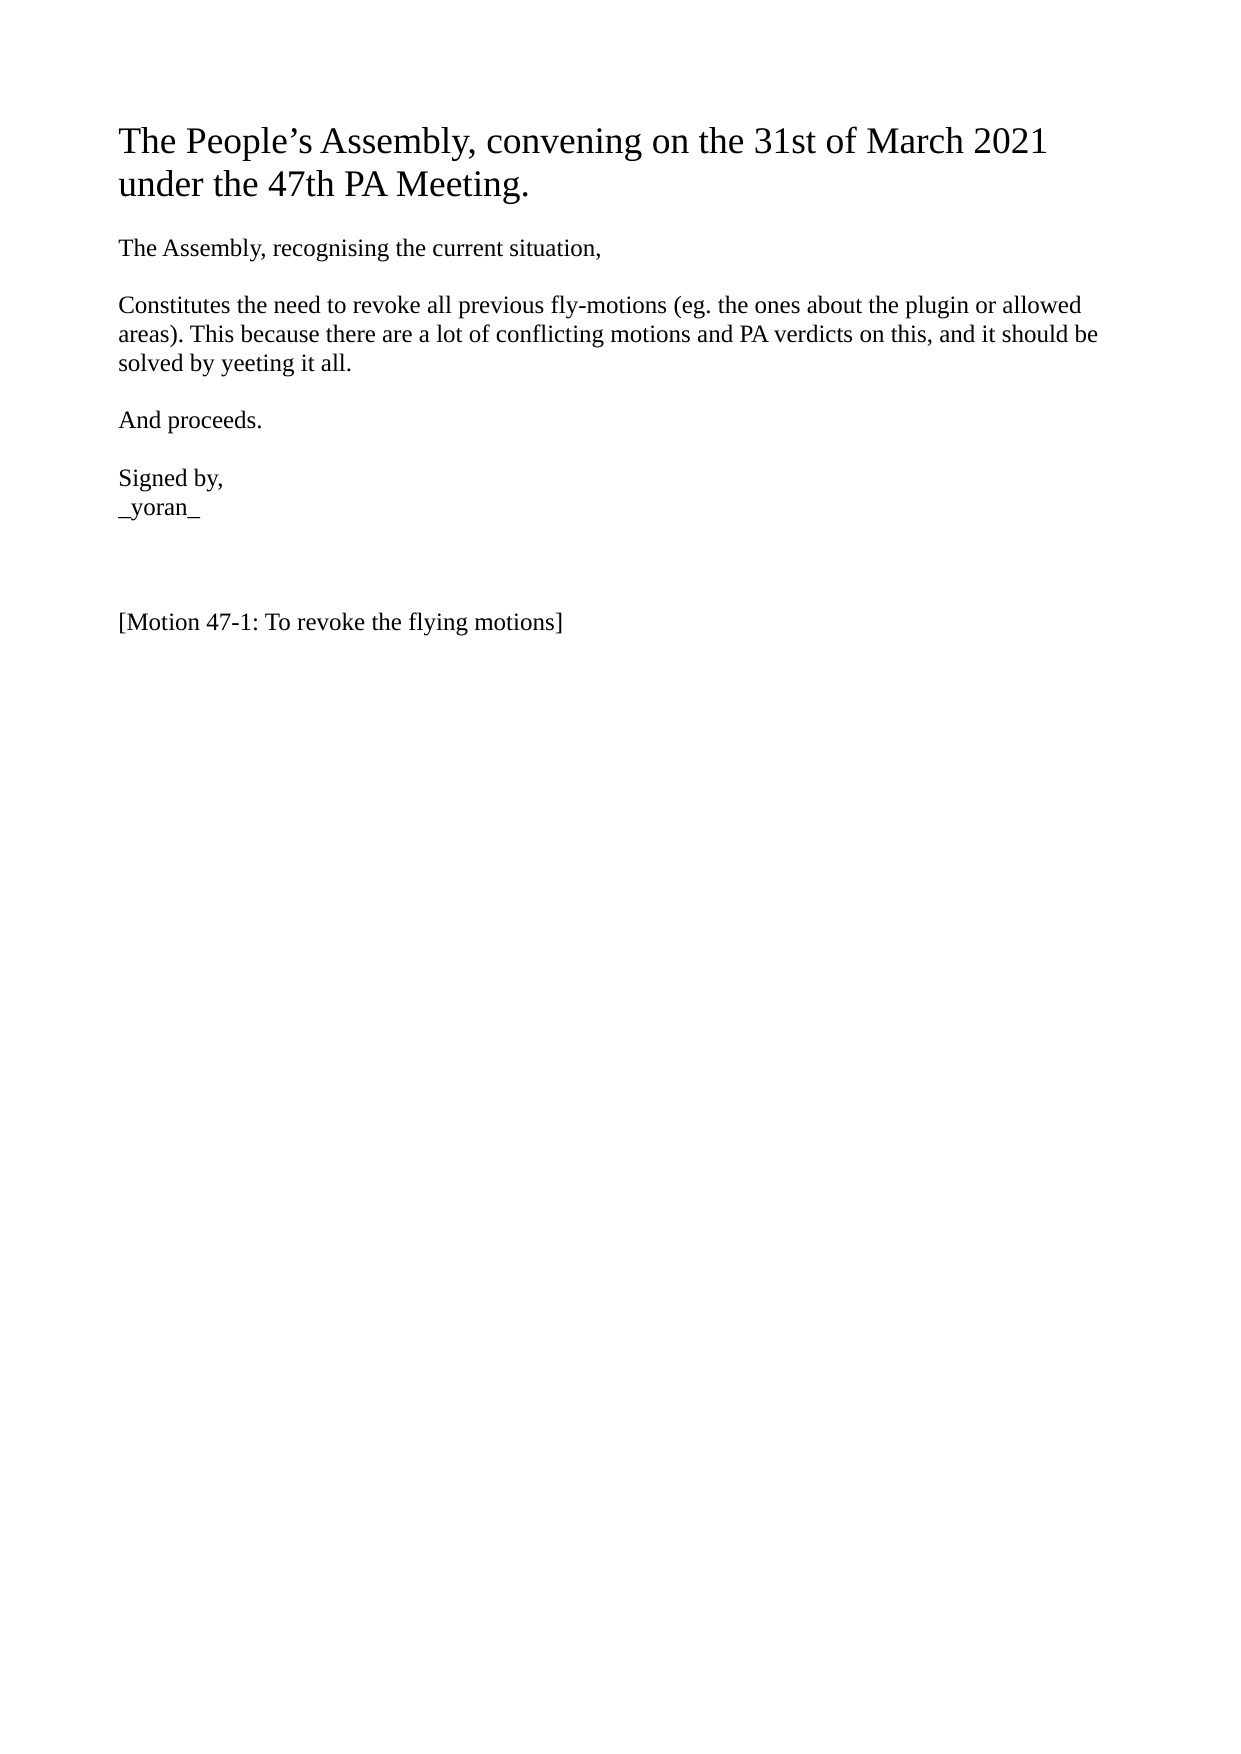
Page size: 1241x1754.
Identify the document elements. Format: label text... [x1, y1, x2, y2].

text _yoran_ [118, 492, 1122, 521]
text [Motion 47-1: To revoke the flying motions] [118, 607, 1122, 636]
text Signed by, [118, 463, 1122, 492]
text The People’s Assembly, convening on the 31st of March 2021 under the 47th PA Meeting. [118, 118, 1122, 204]
text The Assembly, recognising the current situation, [118, 233, 1122, 262]
text And proceeds. [118, 406, 1122, 434]
text Constitutes the need to revoke all previous fly-motions (eg. the ones about the plugin or allowed areas). This because there are a lot of conflicting motions and PA verdicts on this, and it should be solved by yeeting it all. [118, 291, 1122, 377]
